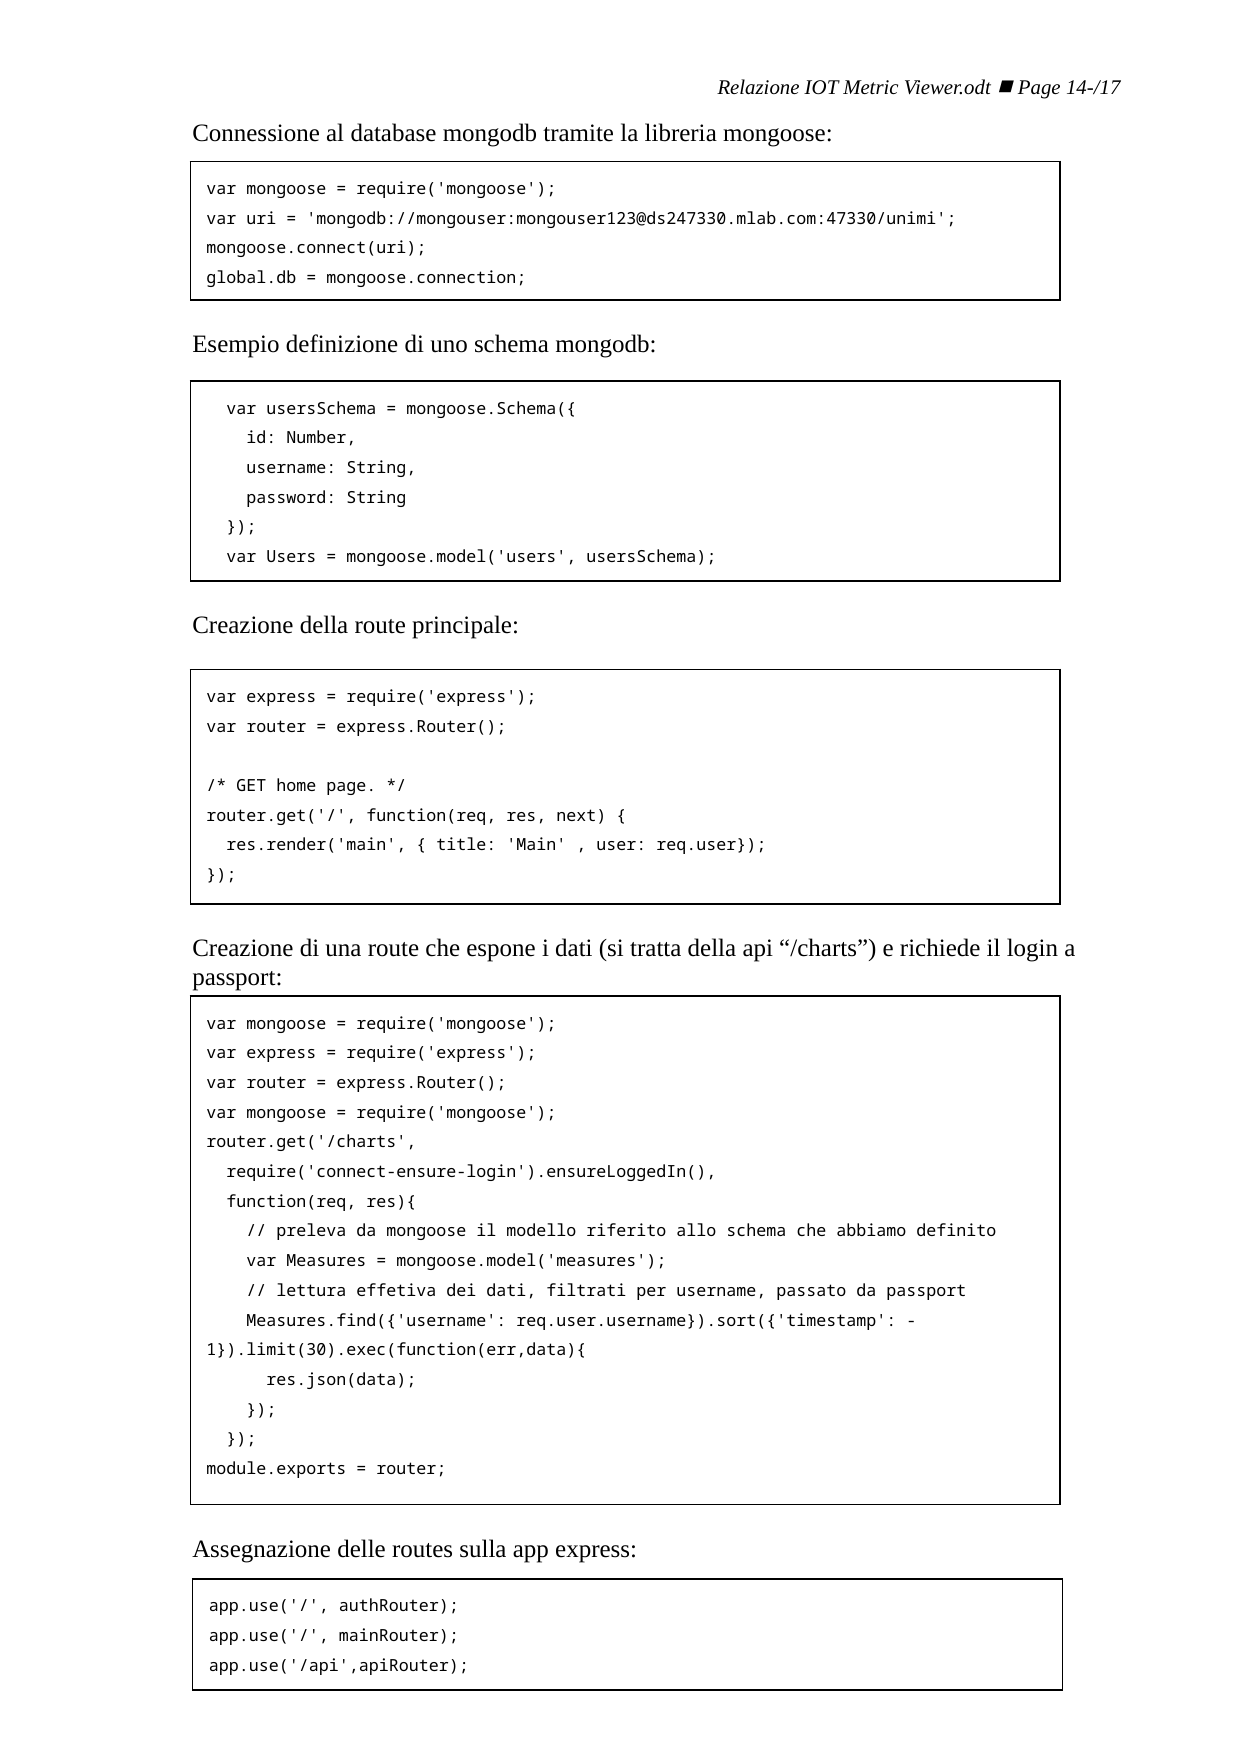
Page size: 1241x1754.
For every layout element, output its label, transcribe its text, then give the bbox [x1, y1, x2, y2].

text }); [206, 508, 1044, 538]
text Creazione della route principale: [192, 611, 1122, 639]
text Measures.find({'username': req.user.username}).sort({'timestamp': -1}).limit(30).exec(function(err,data){ [206, 1301, 1044, 1361]
text var uri = 'mongodb://mongouser:mongouser123@ds247330.mlab.com:47330/unimi'; [206, 199, 1044, 229]
text /* GET home page. */ [206, 767, 1044, 796]
text app.use('/', authRouter); [208, 1587, 1046, 1617]
text res.json(data); [206, 1361, 1044, 1390]
text Connessione al database mongodb tramite la libreria mongoose: [192, 118, 1122, 147]
text var mongoose = require('mongoose'); [206, 1093, 1044, 1123]
text password: String [206, 478, 1044, 508]
text [191, 382, 1059, 580]
text }); [206, 1420, 1044, 1449]
text [193, 1580, 1062, 1689]
text global.db = mongoose.connection; [206, 259, 1044, 288]
text Assegnazione delle routes sulla app express: [192, 1534, 1122, 1563]
text Creazione di una route che espone i dati (si tratta della api “/charts”) e richiede il login a passport: [192, 933, 1122, 991]
text var mongoose = require('mongoose'); [206, 169, 1044, 199]
text id: Number, [206, 419, 1044, 449]
text var router = express.Router(); [206, 707, 1044, 737]
text app.use('/', mainRouter); [208, 1617, 1046, 1646]
text res.render('main', { title: 'Main' , user: req.user}); [206, 826, 1044, 856]
text [191, 997, 1059, 1504]
text username: String, [206, 449, 1044, 478]
text var Users = mongoose.model('users', usersSchema); [206, 538, 1044, 567]
text var Measures = mongoose.model('measures'); [206, 1242, 1044, 1271]
text require('connect-ensure-login').ensureLoggedIn(), [206, 1153, 1044, 1182]
text }); [206, 856, 1044, 885]
text app.use('/api',apiRouter); [208, 1646, 1046, 1676]
text }); [206, 1390, 1044, 1420]
text router.get('/', function(req, res, next) { [206, 796, 1044, 826]
text var usersSchema = mongoose.Schema({ [206, 389, 1044, 419]
text Esempio definizione di uno schema mongodb: [192, 329, 1122, 358]
text router.get('/charts', [206, 1123, 1044, 1153]
text var express = require('express'); [206, 1034, 1044, 1064]
text // preleva da mongoose il modello riferito allo schema che abbiamo definito [206, 1212, 1044, 1242]
text var express = require('express'); [206, 677, 1044, 707]
text // lettura effetiva dei dati, filtrati per username, passato da passport [206, 1271, 1044, 1301]
text var router = express.Router(); [206, 1064, 1044, 1093]
text [191, 162, 1059, 299]
text mongoose.connect(uri); [206, 229, 1044, 259]
text function(req, res){ [206, 1182, 1044, 1212]
text module.exports = router; [206, 1449, 1044, 1479]
text var mongoose = require('mongoose'); [206, 1004, 1044, 1034]
